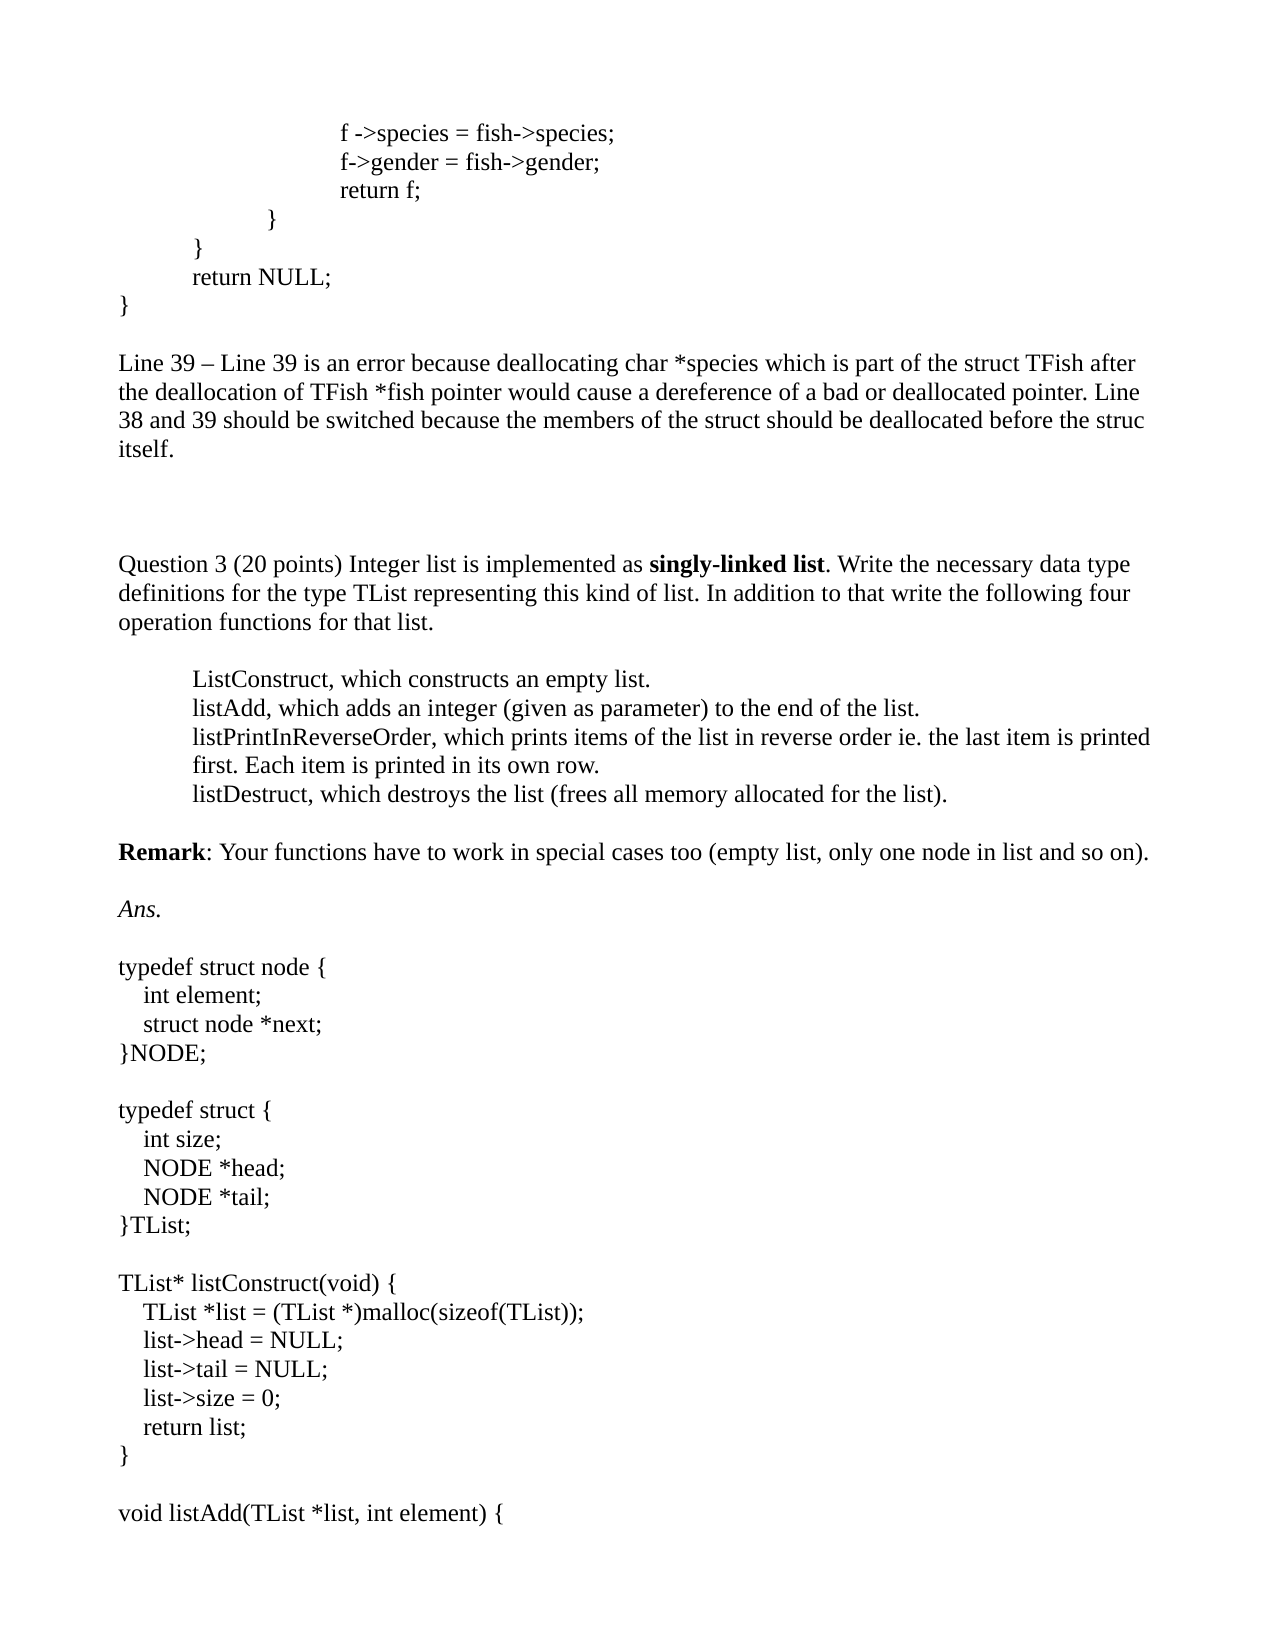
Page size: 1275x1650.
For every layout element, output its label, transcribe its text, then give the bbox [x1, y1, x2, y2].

text TList *list = (TList *)malloc(sizeof(TList)); [118, 1297, 1157, 1326]
text ListConstruct, which constructs an empty list. [192, 664, 1157, 693]
text typedef struct node { [118, 952, 1157, 981]
text void listAdd(TList *list, int element) { [118, 1498, 1157, 1527]
text listDestruct, which destroys the list (frees all memory allocated for the list). [192, 779, 1157, 808]
text } [118, 204, 1157, 233]
text f->gender = fish->gender; [118, 147, 1157, 176]
text } [118, 233, 1157, 262]
text int element; [118, 981, 1157, 1009]
text }TList; [118, 1211, 1157, 1239]
text }NODE; [118, 1038, 1157, 1067]
text Question 3 (20 points) Integer list is implemented as singly-linked list. Write the necessary data type definitions for the type TList representing this kind of list. In addition to that write the following four operation functions for that list. [118, 549, 1157, 636]
text Line 39 – Line 39 is an error because deallocating char *species which is part of the struct TFish after the deallocation of TFish *fish pointer would cause a dereference of a bad or deallocated pointer. Line 38 and 39 should be switched because the members of the struct should be deallocated before the struc itself. [118, 348, 1157, 463]
text int size; [118, 1124, 1157, 1153]
text f ->species = fish->species; [118, 118, 1157, 147]
text } [118, 291, 1157, 319]
text list->head = NULL; [118, 1326, 1157, 1354]
text struct node *next; [118, 1009, 1157, 1038]
text NODE *tail; [118, 1182, 1157, 1211]
text NODE *head; [118, 1153, 1157, 1182]
text return f; [118, 176, 1157, 204]
text listPrintInReverseOrder, which prints items of the list in reverse order ie. the last item is printed first. Each item is printed in its own row. [192, 722, 1157, 779]
text listAdd, which adds an integer (given as parameter) to the end of the list. [192, 693, 1157, 722]
text return list; [118, 1412, 1157, 1441]
text } [118, 1441, 1157, 1469]
text Remark: Your functions have to work in special cases too (empty list, only one node in list and so on). [118, 837, 1157, 866]
text typedef struct { [118, 1096, 1157, 1124]
text list->tail = NULL; [118, 1354, 1157, 1383]
text list->size = 0; [118, 1383, 1157, 1412]
text Ans. [118, 894, 1157, 923]
text return NULL; [118, 262, 1157, 291]
text TList* listConstruct(void) { [118, 1268, 1157, 1297]
